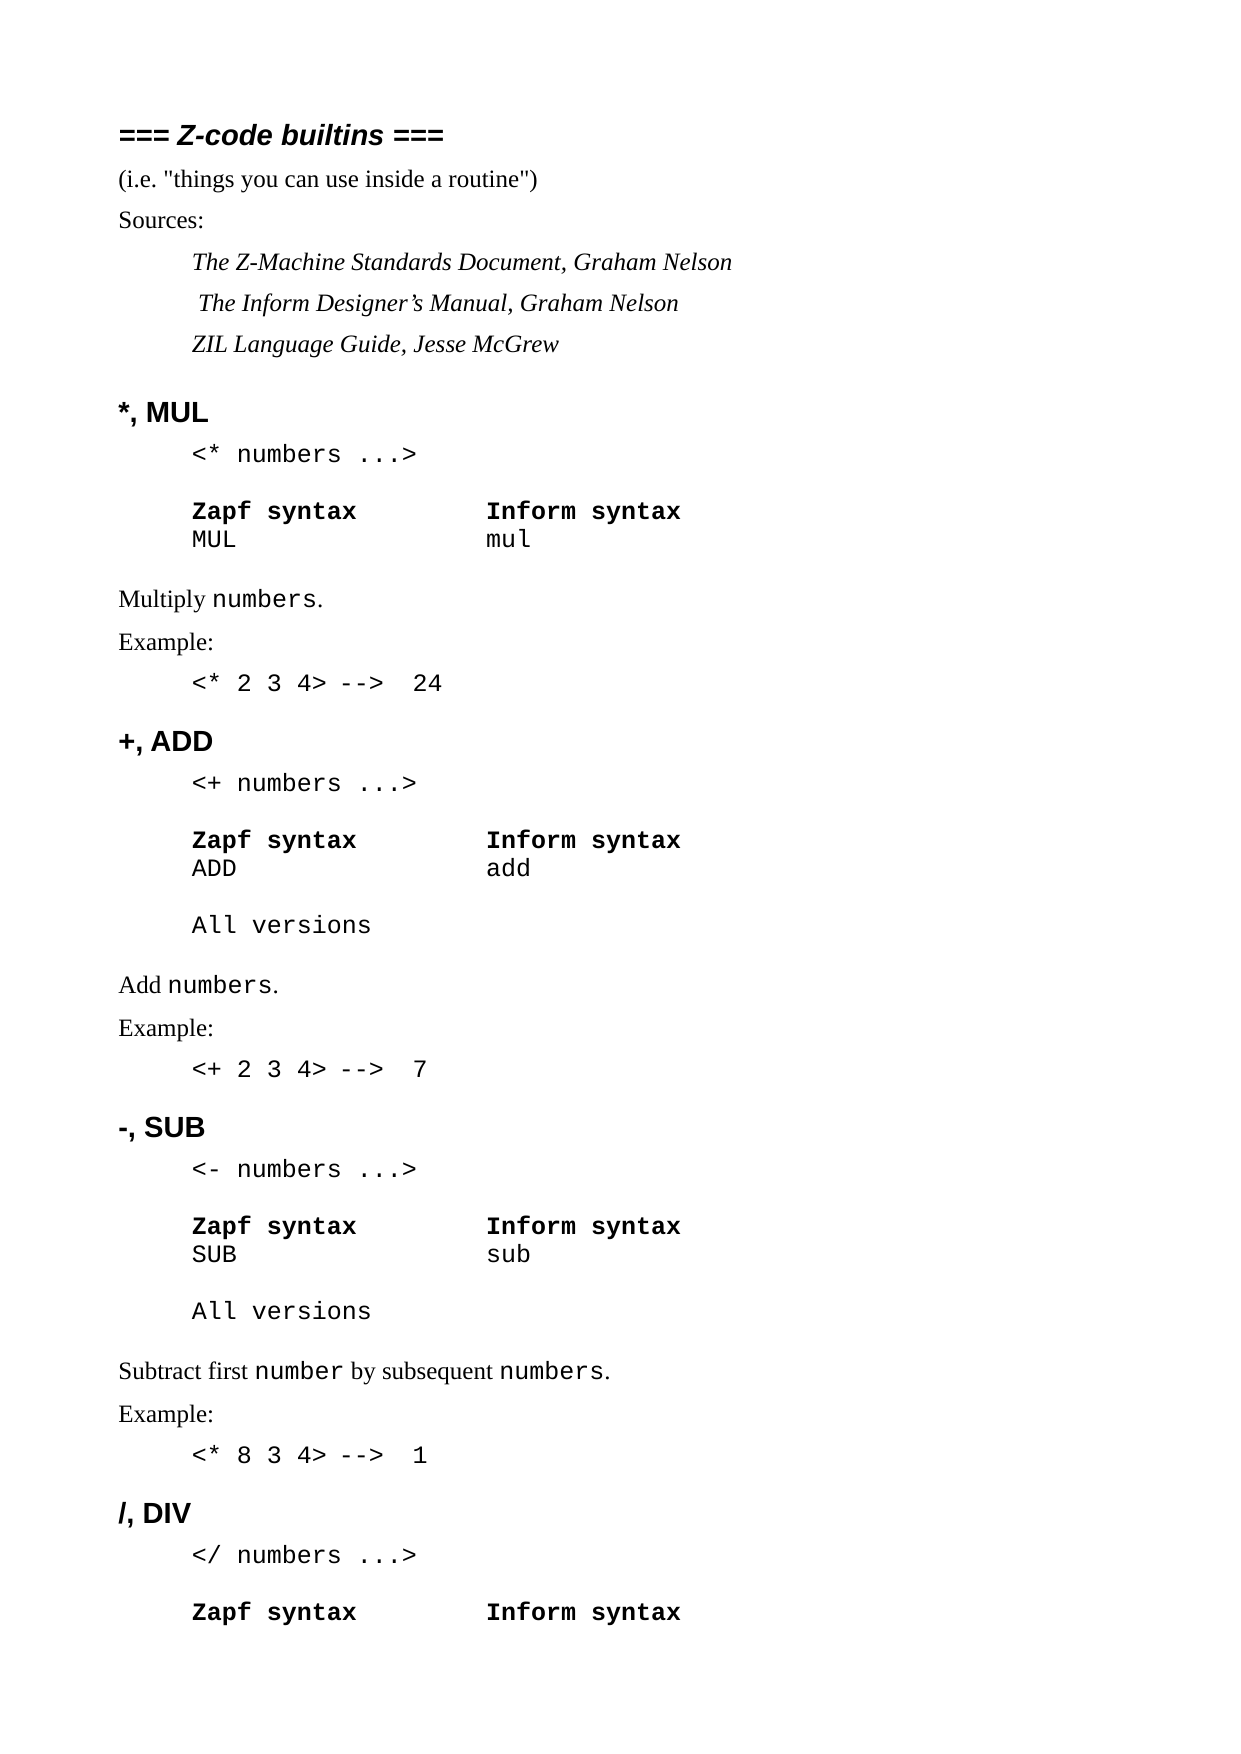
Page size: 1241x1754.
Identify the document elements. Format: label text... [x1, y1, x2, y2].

text Zapf syntax Inform syntax [192, 1599, 1122, 1628]
text <* numbers ...> [192, 441, 1122, 470]
text ADD add [192, 856, 1122, 884]
text The Inform Designer’s Manual, Graham Nelson [118, 288, 1122, 317]
text Sources: [118, 205, 1122, 234]
subtitle -, SUB [118, 1110, 1122, 1144]
text <+ 2 3 4> --> 7 [118, 1054, 1122, 1085]
subtitle /, DIV [118, 1496, 1122, 1530]
text Example: [118, 627, 1122, 656]
text Add numbers. [118, 970, 1122, 1001]
text Zapf syntax Inform syntax [192, 498, 1122, 527]
text Zapf syntax Inform syntax [192, 827, 1122, 856]
text <* 2 3 4> --> 24 [118, 668, 1122, 699]
subtitle +, ADD [118, 724, 1122, 758]
text </ numbers ...> [192, 1542, 1122, 1571]
text The Z-Machine Standards Document, Graham Nelson [118, 247, 1122, 275]
subtitle *, MUL [118, 395, 1122, 429]
text Zapf syntax Inform syntax [192, 1213, 1122, 1242]
subtitle === Z-code builtins === [118, 118, 1122, 152]
text ZIL Language Guide, Jesse McGrew [118, 329, 1122, 358]
text MUL mul [192, 527, 1122, 555]
text Multiply numbers. [118, 584, 1122, 615]
text <* 8 3 4> --> 1 [118, 1441, 1122, 1471]
text Subtract first number by subsequent numbers. [118, 1356, 1122, 1387]
text <+ numbers ...> [192, 770, 1122, 799]
text Example: [118, 1013, 1122, 1042]
text All versions [192, 1299, 1122, 1327]
text Example: [118, 1399, 1122, 1428]
text <- numbers ...> [192, 1156, 1122, 1185]
text SUB sub [192, 1242, 1122, 1270]
text (i.e. "things you can use inside a routine") [118, 164, 1122, 193]
text All versions [192, 913, 1122, 941]
